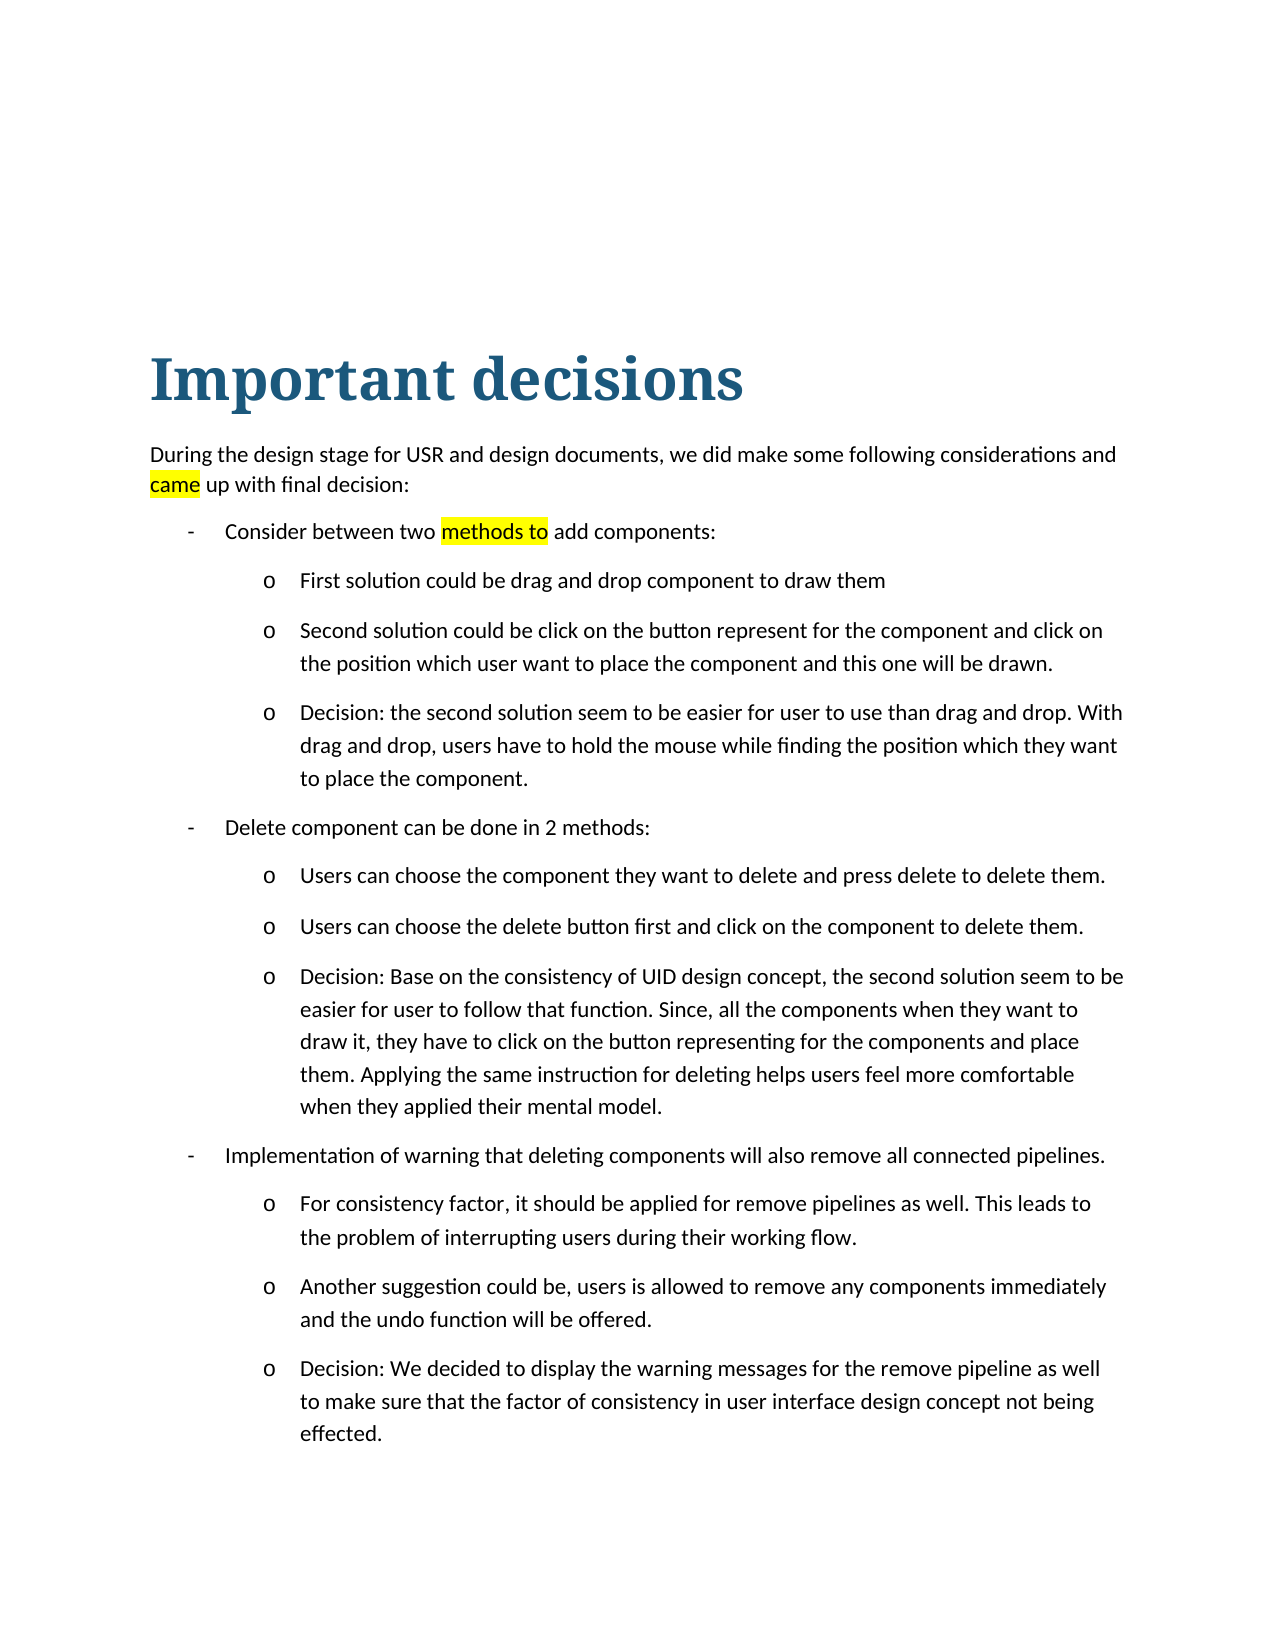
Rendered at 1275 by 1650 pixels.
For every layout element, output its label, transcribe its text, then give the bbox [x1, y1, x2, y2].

text During the design stage for USR and design documents, we did make some following considerations and came up with final decision: [150, 440, 1125, 498]
list Decision: Base on the consistency of UID design concept, the second solution seem to be easier for user to follow that function. Since, all the components when they want to draw it, they have to click on the button representing for the components and place them. Applying the same instruction for deleting helps users feel more comfortable when they applied their mental model. [262, 962, 1125, 1120]
list First solution could be drag and drop component to draw them [262, 566, 1125, 595]
list Decision: We decided to display the warning messages for the remove pipeline as well to make sure that the factor of consistency in user interface design concept not being effected. [262, 1354, 1125, 1447]
list Another suggestion could be, users is allowed to remove any components immediately and the undo function will be offered. [262, 1272, 1125, 1333]
list Users can choose the component they want to delete and press delete to delete them. [262, 862, 1125, 891]
list Decision: the second solution seem to be easier for user to use than drag and drop. With drag and drop, users have to hold the mouse while finding the position which they want to place the component. [262, 698, 1125, 792]
list Delete component can be done in 2 methods: [187, 813, 1125, 841]
list Users can choose the delete button first and click on the component to delete them. [262, 912, 1125, 941]
subtitle Important decisions [150, 337, 1125, 417]
list Implementation of warning that deleting components will also remove all connected pipelines. [187, 1141, 1125, 1169]
list Second solution could be click on the button represent for the component and click on the position which user want to place the component and this one will be drawn. [262, 616, 1125, 677]
list Consider between two methods to add components: [187, 517, 1125, 545]
list For consistency factor, it should be applied for remove pipelines as well. This leads to the problem of interrupting users during their working flow. [262, 1189, 1125, 1251]
